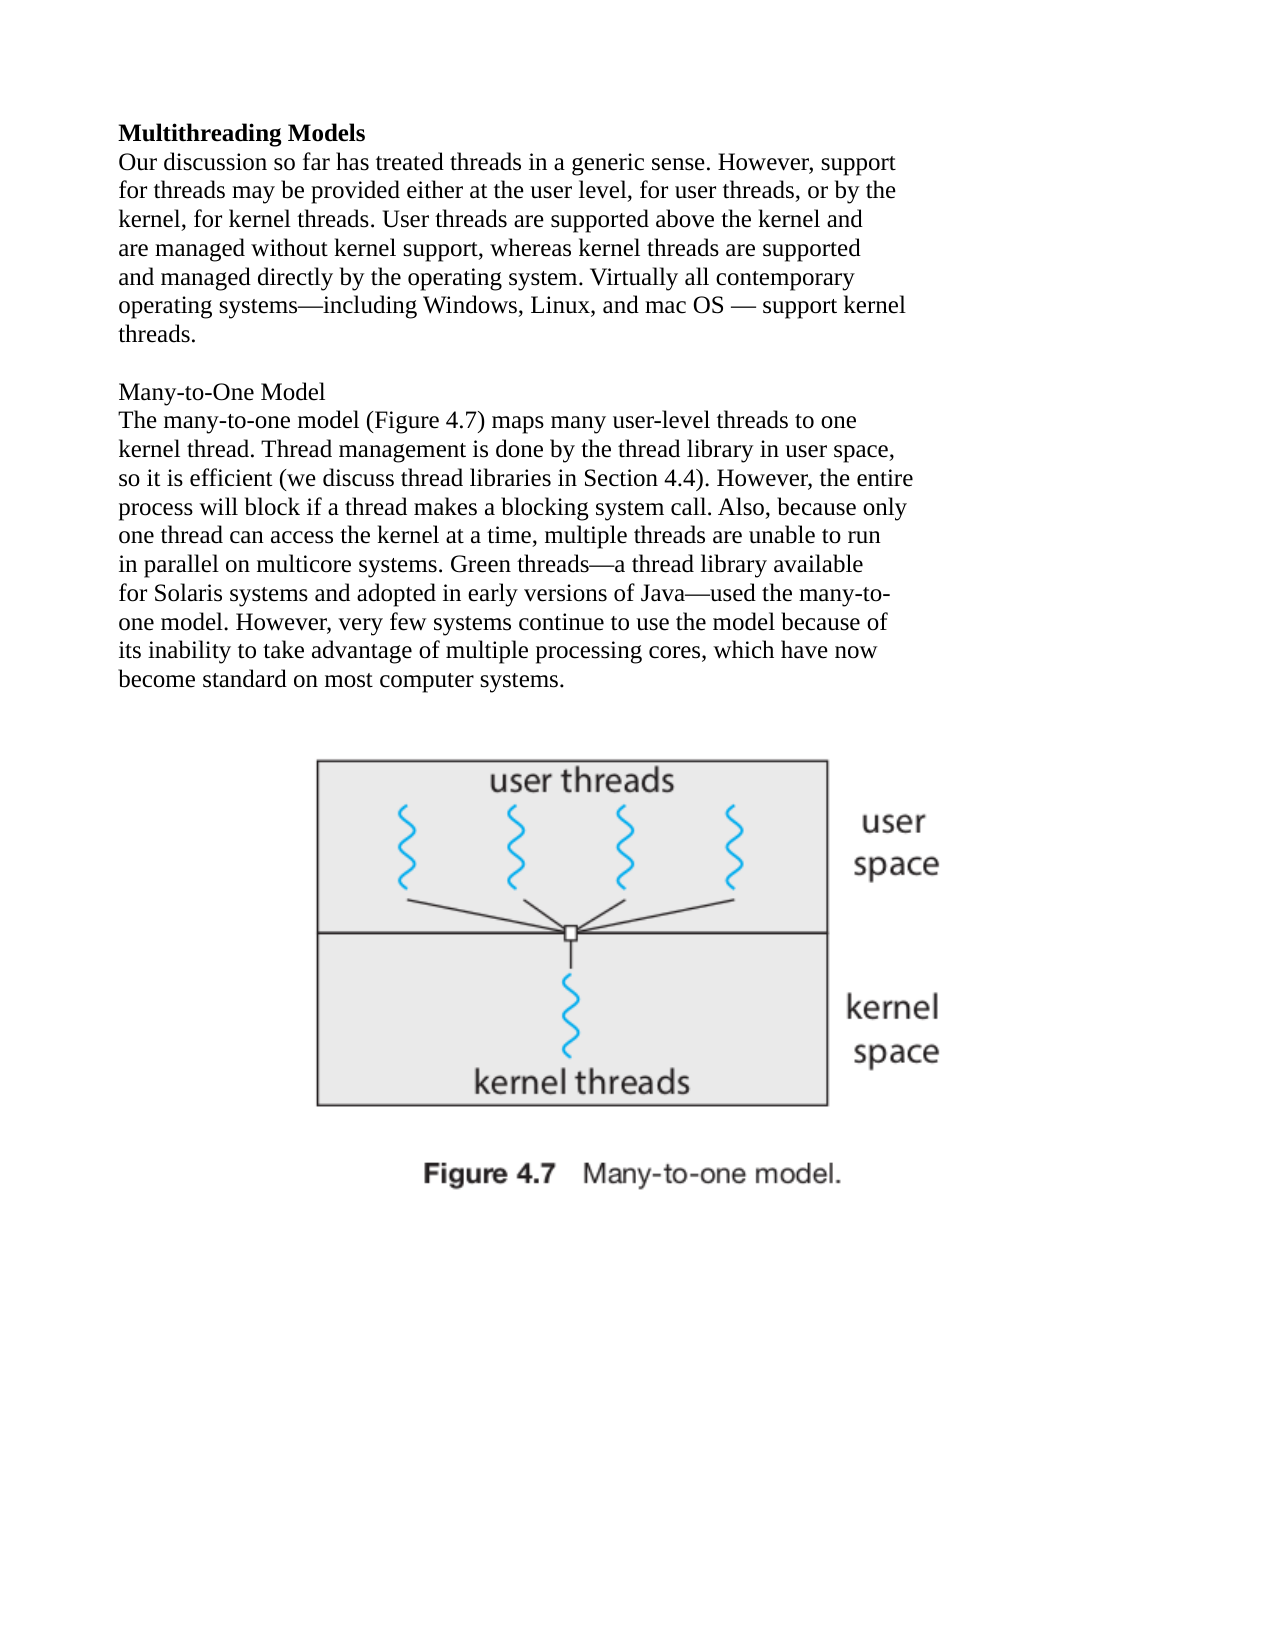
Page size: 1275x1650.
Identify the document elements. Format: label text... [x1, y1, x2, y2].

text one thread can access the kernel at a time, multiple threads are unable to run [118, 521, 1157, 549]
text for Solaris systems and adopted in early versions of Java—used the many-to- [118, 578, 1157, 607]
text operating systems—including Windows, Linux, and mac OS — support kernel [118, 291, 1157, 319]
text Multithreading Models [118, 118, 1157, 147]
text for threads may be provided either at the user level, for user threads, or by the [118, 176, 1157, 204]
picture [170, 725, 1105, 1296]
text threads. [118, 319, 1157, 348]
text kernel, for kernel threads. User threads are supported above the kernel and [118, 204, 1157, 233]
text become standard on most computer systems. [118, 664, 1157, 693]
text The many-to-one model (Figure 4.7) maps many user-level threads to one [118, 406, 1157, 434]
text one model. However, very few systems continue to use the model because of [118, 607, 1157, 636]
text its inability to take advantage of multiple processing cores, which have now [118, 636, 1157, 664]
text process will block if a thread makes a blocking system call. Also, because only [118, 492, 1157, 521]
text in parallel on multicore systems. Green threads—a thread library available [118, 549, 1157, 578]
text kernel thread. Thread management is done by the thread library in user space, [118, 434, 1157, 463]
text Our discussion so far has treated threads in a generic sense. However, support [118, 147, 1157, 176]
text so it is efficient (we discuss thread libraries in Section 4.4). However, the entire [118, 463, 1157, 492]
text Many-to-One Model [118, 377, 1157, 406]
text and managed directly by the operating system. Virtually all contemporary [118, 262, 1157, 291]
text are managed without kernel support, whereas kernel threads are supported [118, 233, 1157, 262]
